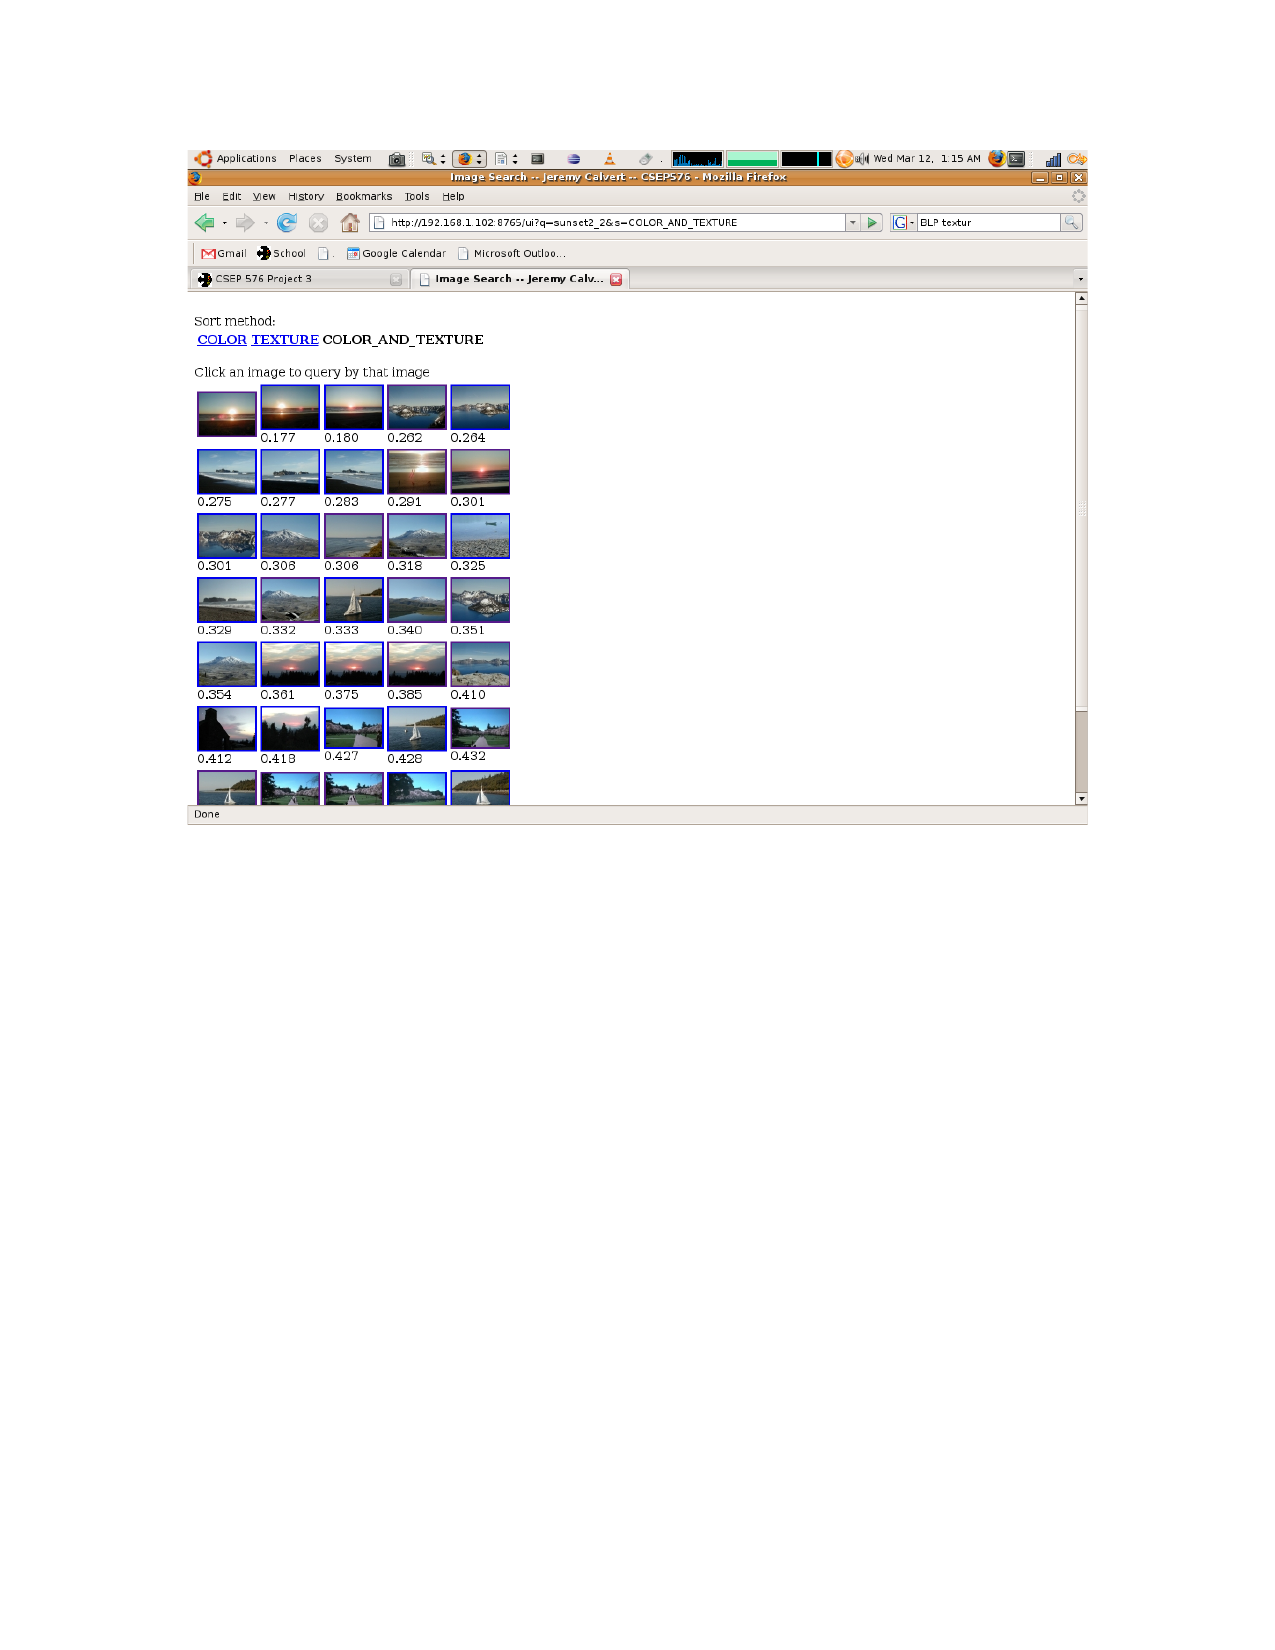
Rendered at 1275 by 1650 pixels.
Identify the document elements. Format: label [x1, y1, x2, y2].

picture [187, 150, 1088, 825]
